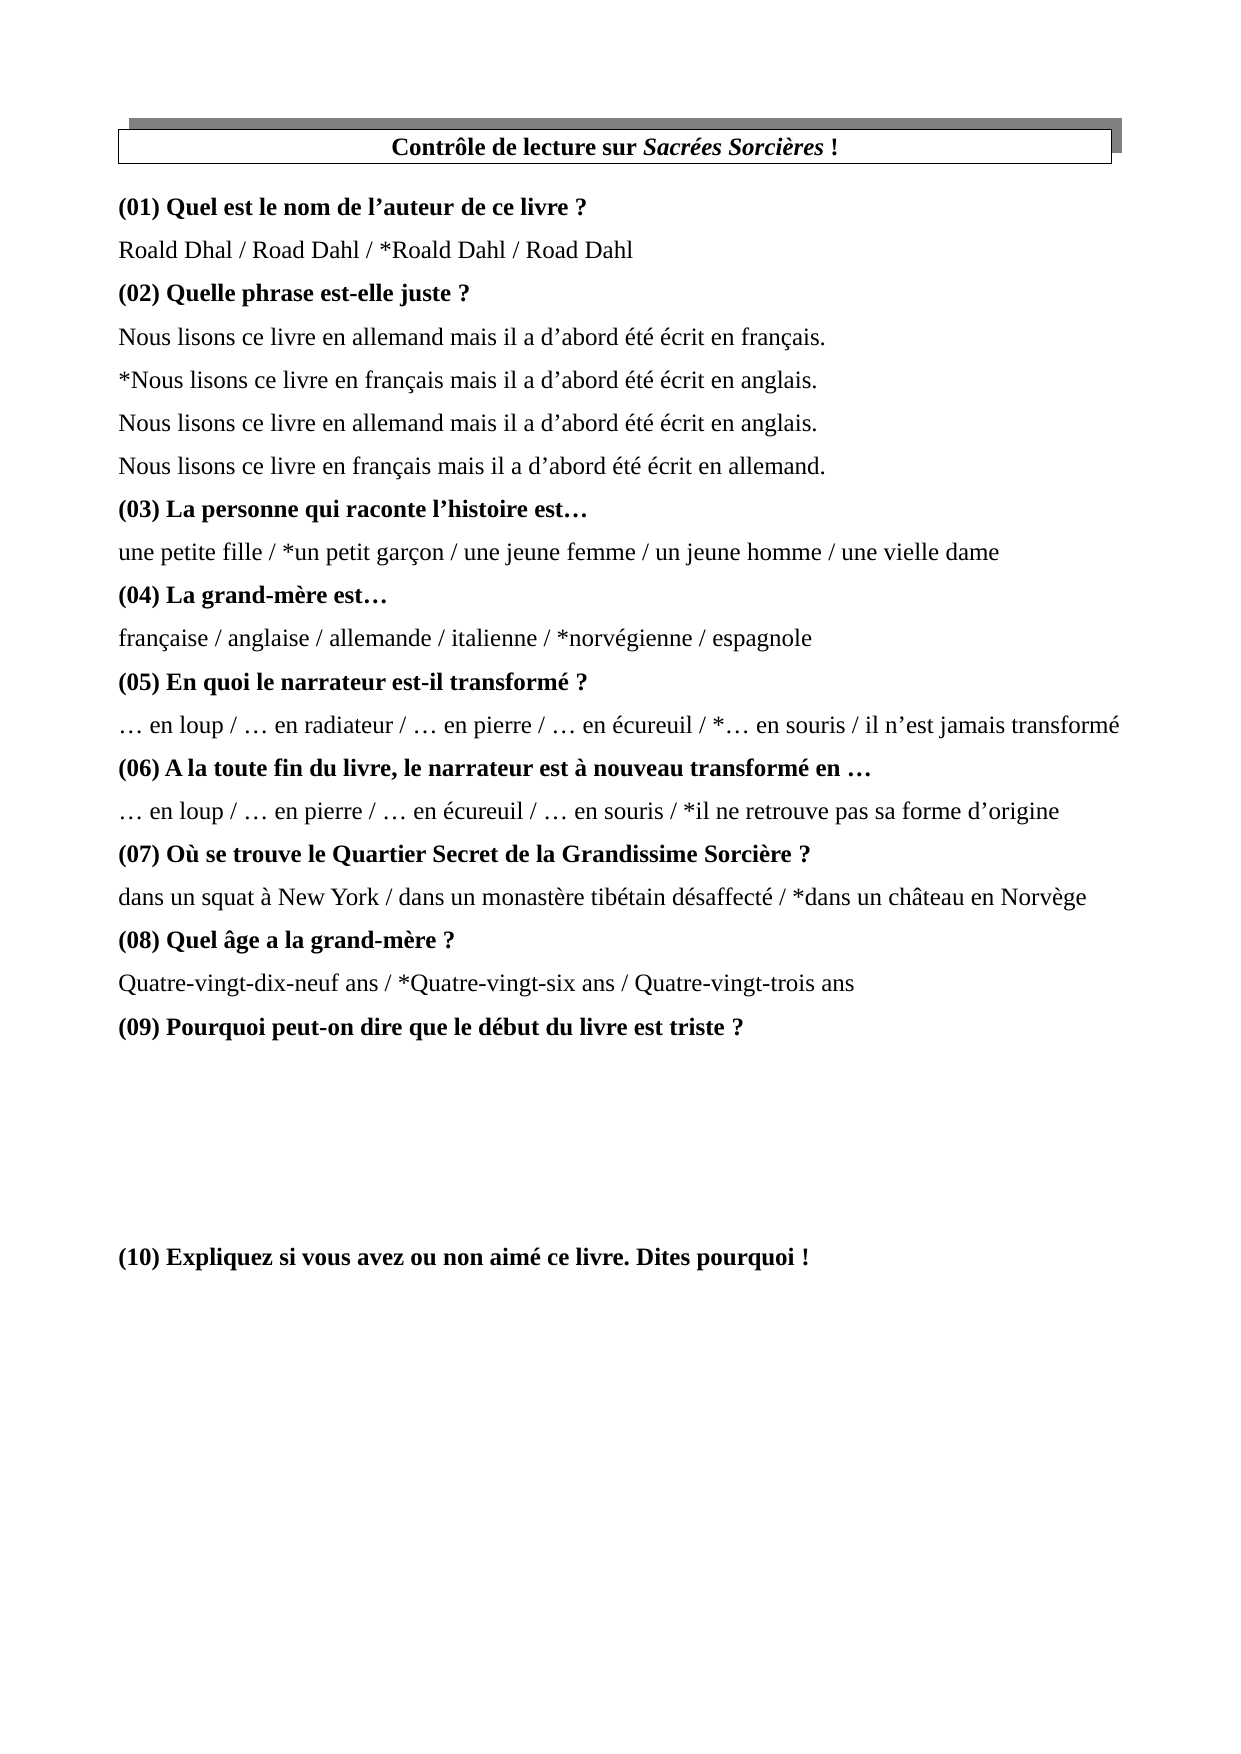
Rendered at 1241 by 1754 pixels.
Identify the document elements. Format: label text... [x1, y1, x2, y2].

text (02) Quelle phrase est-elle juste ? [118, 278, 1122, 307]
text (08) Quel âge a la grand-mère ? [118, 925, 1122, 954]
text (03) La personne qui raconte l’histoire est… [118, 494, 1122, 523]
text Roald Dhal / Road Dahl / *Roald Dahl / Road Dahl [118, 235, 1122, 264]
text … en loup / … en pierre / … en écureuil / … en souris / *il ne retrouve pas sa forme d’origine [118, 796, 1122, 825]
text dans un squat à New York / dans un monastère tibétain désaffecté / *dans un château en Norvège [118, 882, 1122, 911]
text (09) Pourquoi peut-on dire que le début du livre est triste ? [118, 1012, 1122, 1040]
text … en loup / … en radiateur / … en pierre / … en écureuil / *… en souris / il n’est jamais transformé [118, 710, 1122, 738]
text Contrôle de lecture sur Sacrées Sorcières ! [119, 130, 1111, 163]
text (01) Quel est le nom de l’auteur de ce livre ? [118, 192, 1122, 221]
text Nous lisons ce livre en allemand mais il a d’abord été écrit en anglais. [118, 408, 1122, 437]
text Nous lisons ce livre en français mais il a d’abord été écrit en allemand. [118, 451, 1122, 480]
text (05) En quoi le narrateur est-il transformé ? [118, 667, 1122, 695]
text (06) A la toute fin du livre, le narrateur est à nouveau transformé en … [118, 753, 1122, 782]
text (04) La grand-mère est… [118, 580, 1122, 609]
text Nous lisons ce livre en allemand mais il a d’abord été écrit en français. [118, 322, 1122, 350]
text Quatre-vingt-dix-neuf ans / *Quatre-vingt-six ans / Quatre-vingt-trois ans [118, 968, 1122, 997]
text (10) Expliquez si vous avez ou non aimé ce livre. Dites pourquoi ! [118, 1242, 1122, 1270]
text française / anglaise / allemande / italienne / *norvégienne / espagnole [118, 623, 1122, 652]
text *Nous lisons ce livre en français mais il a d’abord été écrit en anglais. [118, 365, 1122, 393]
text une petite fille / *un petit garçon / une jeune femme / un jeune homme / une vielle dame [118, 537, 1122, 566]
text (07) Où se trouve le Quartier Secret de la Grandissime Sorcière ? [118, 839, 1122, 868]
